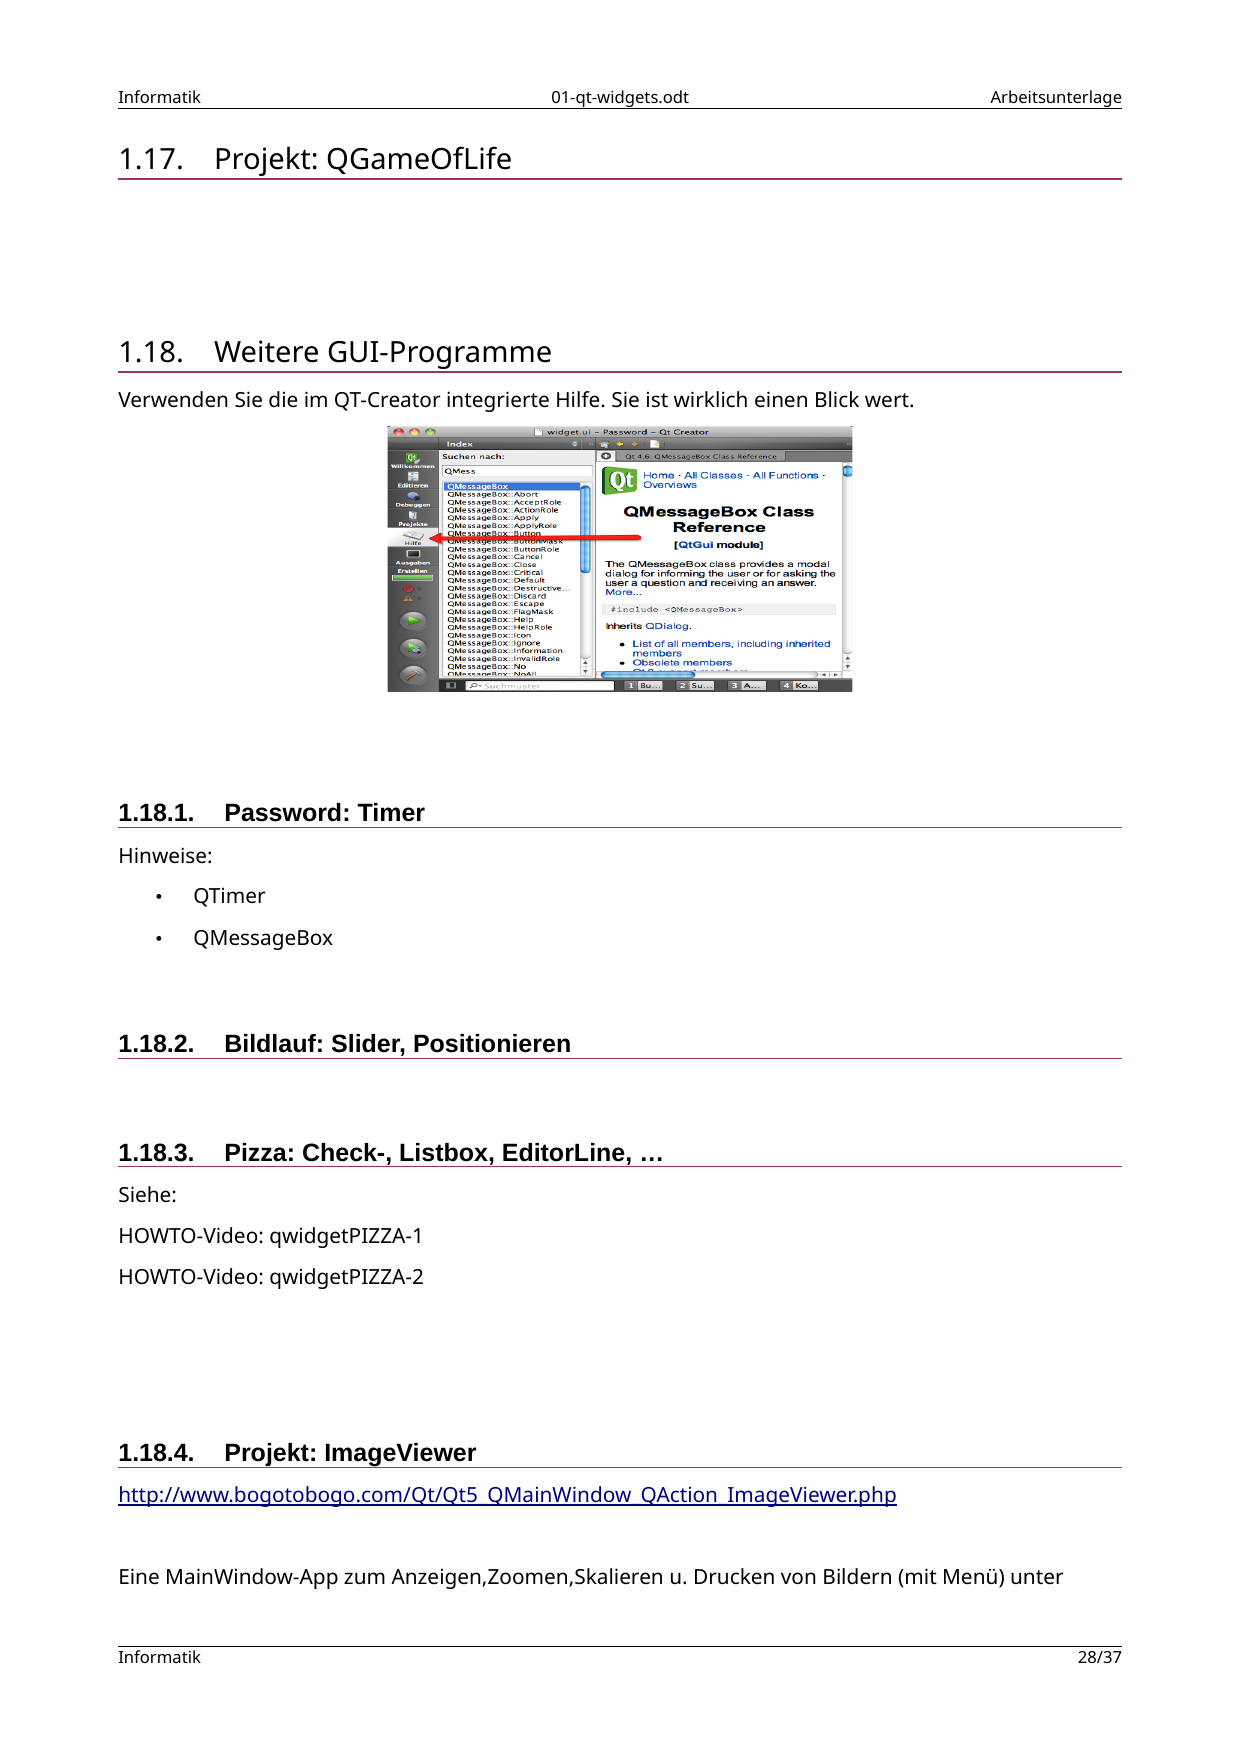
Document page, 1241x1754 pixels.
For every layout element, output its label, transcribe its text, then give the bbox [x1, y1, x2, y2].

list QTimer [156, 882, 1122, 910]
picture [387, 426, 853, 692]
text HOWTO-Video: qwidgetPIZZA-2 [118, 1262, 1122, 1290]
subtitle Projekt: QGameOfLife [118, 138, 1122, 178]
subtitle Bildlauf: Slider, Positionieren [118, 1029, 1122, 1058]
subtitle Password: Timer [118, 798, 1122, 827]
text HOWTO-Video: qwidgetPIZZA-1 [118, 1221, 1122, 1249]
text Hinweise: [118, 841, 1122, 869]
text Siehe: [118, 1180, 1122, 1208]
text Eine MainWindow-App zum Anzeigen,Zoomen,Skalieren u. Drucken von Bildern (mit Menü) unter [118, 1562, 1122, 1591]
text Verwenden Sie die im QT-Creator integrierte Hilfe. Sie ist wirklich einen Blick wert. [118, 385, 1122, 414]
subtitle Weitere GUI-Programme [118, 331, 1122, 371]
subtitle Pizza: Check-, Listbox, EditorLine, … [118, 1138, 1122, 1166]
list QMessageBox [156, 923, 1122, 951]
subtitle Projekt: ImageViewer [118, 1438, 1122, 1467]
text http://www.bogotobogo.com/Qt/Qt5_QMainWindow_QAction_ImageViewer.php [118, 1480, 1122, 1509]
